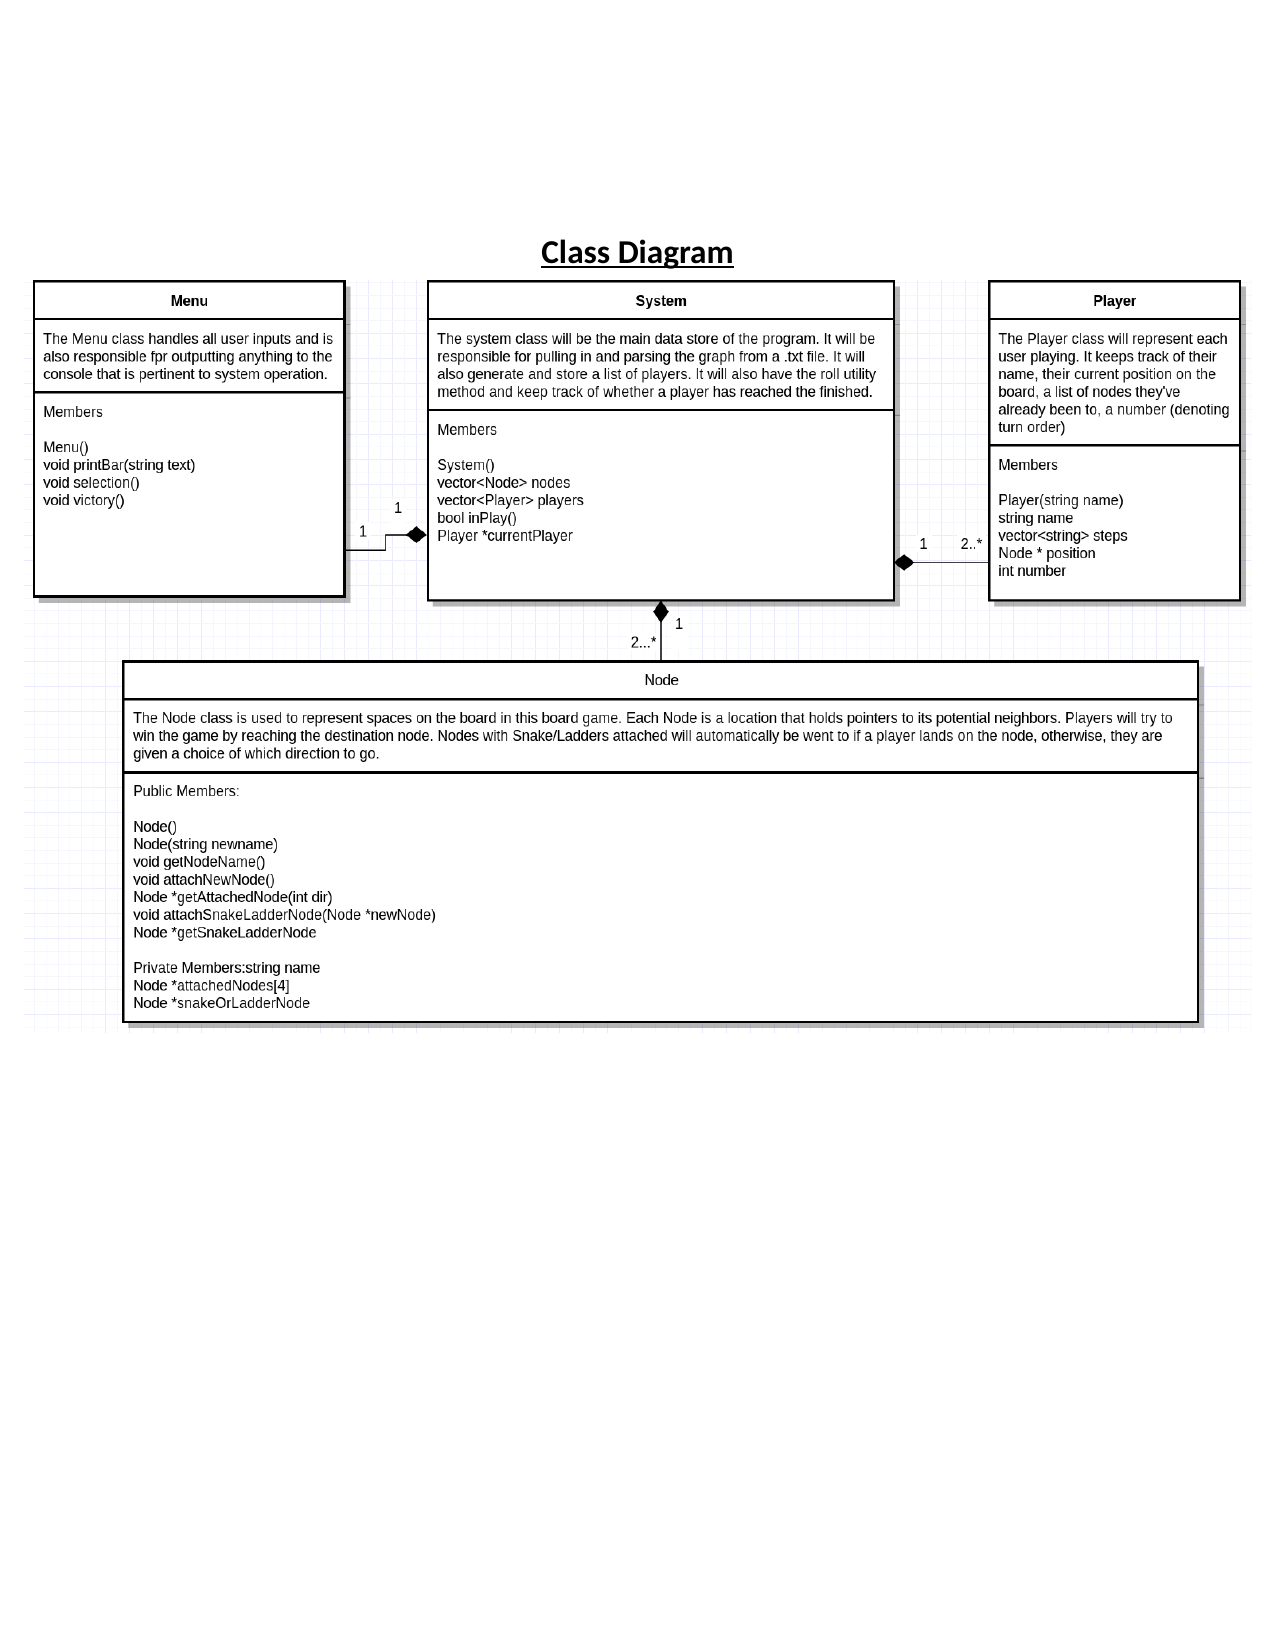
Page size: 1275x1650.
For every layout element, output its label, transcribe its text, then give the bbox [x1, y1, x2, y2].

list Class Diagram [150, 231, 1125, 272]
picture [23, 272, 1252, 1033]
